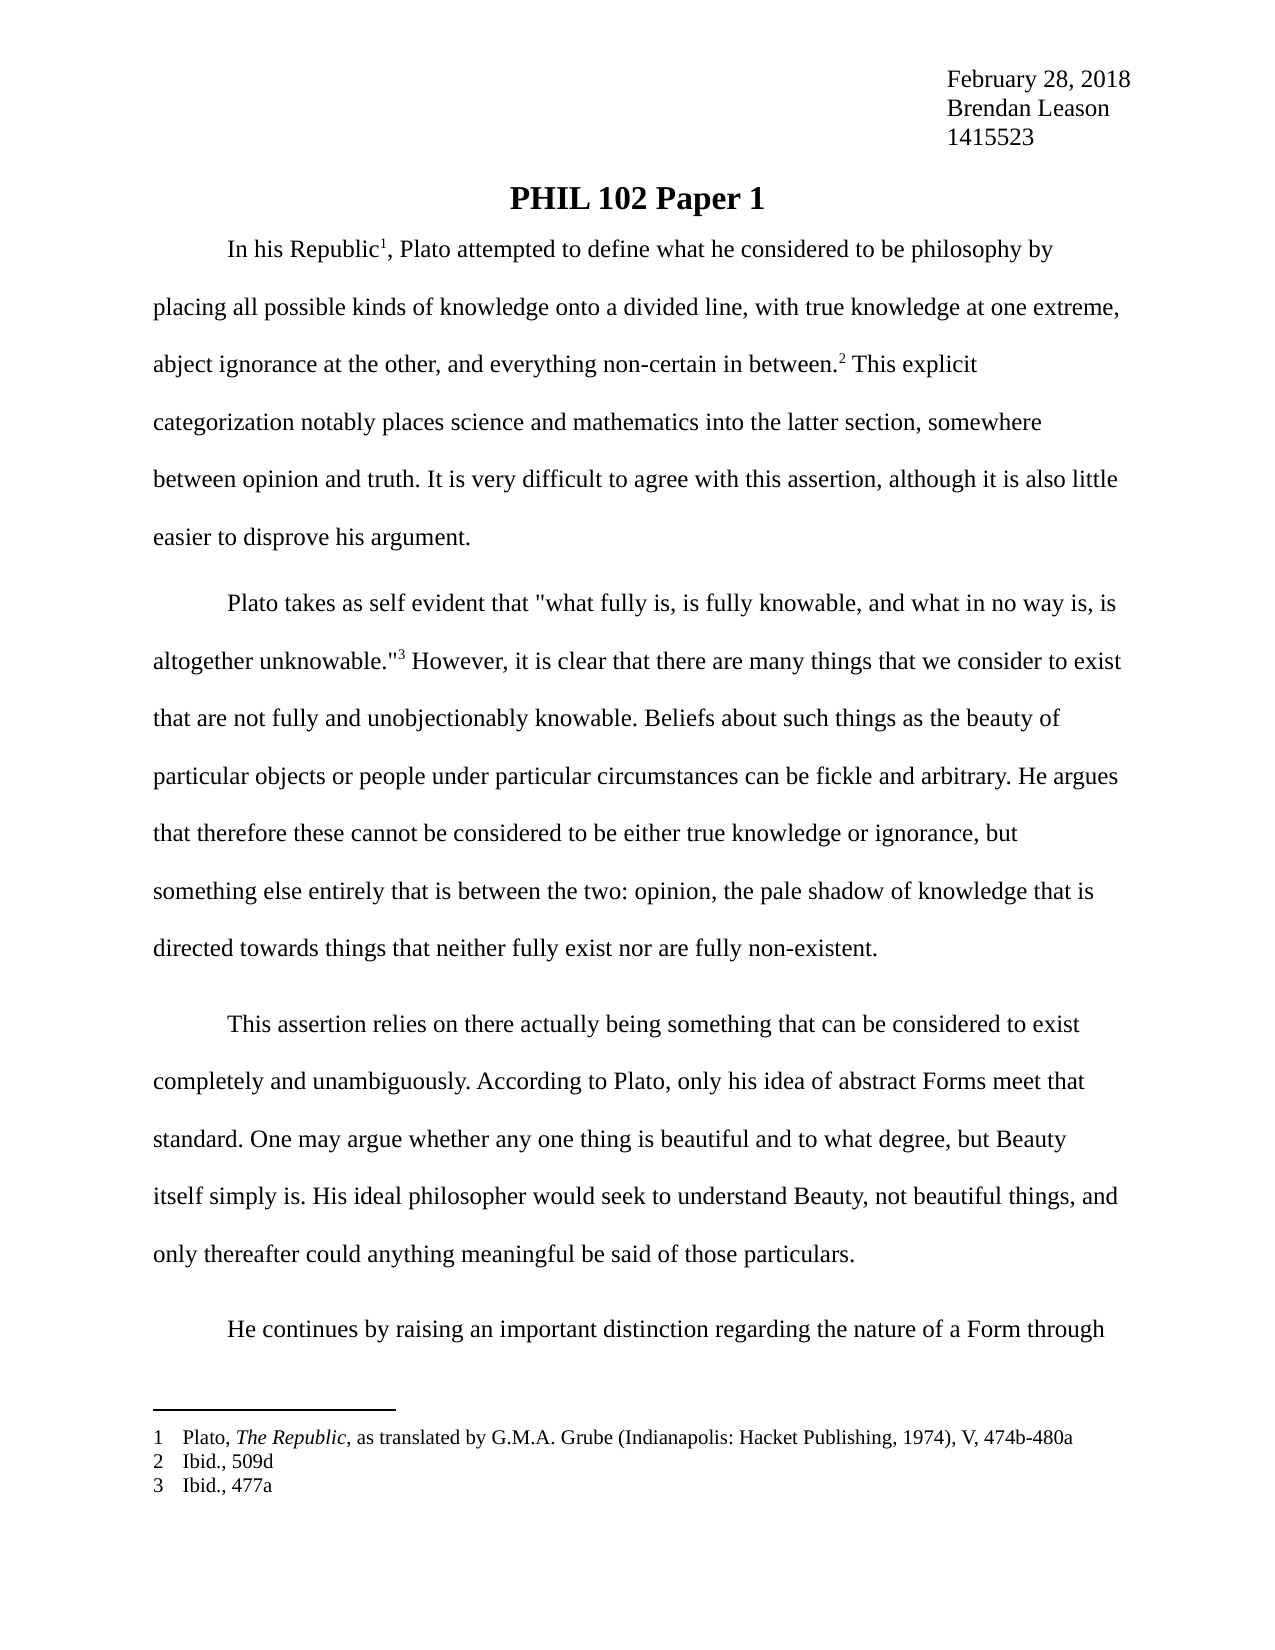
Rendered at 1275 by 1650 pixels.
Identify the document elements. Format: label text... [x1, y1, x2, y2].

text He continues by raising an important distinction regarding the nature of a Form through [153, 1314, 1122, 1343]
text Ibid., 477a [153, 1473, 1122, 1497]
text Plato, The Republic, as translated by G.M.A. Grube (Indianapolis: Hacket Publishing, 1974), V, 474b-480a [153, 1425, 1122, 1449]
text This assertion relies on there actually being something that can be considered to exist completely and unambiguously. According to Plato, only his idea of abstract Forms meet that standard. One may argue whether any one thing is beautiful and to what degree, but Beauty itself simply is. His ideal philosopher would seek to understand Beauty, not beautiful things, and only thereafter could anything meaningful be said of those particulars. [153, 1009, 1122, 1268]
subtitle PHIL 102 Paper 1 [153, 178, 1122, 216]
text In his Republic, Plato attempted to define what he considered to be philosophy by placing all possible kinds of knowledge onto a divided line, with true knowledge at one extreme, abject ignorance at the other, and everything non-certain in between. This explicit categorization notably places science and mathematics into the latter section, somewhere between opinion and truth. It is very difficult to agree with this assertion, although it is also little easier to disprove his argument. [153, 234, 1122, 551]
text Ibid., 509d [153, 1449, 1122, 1473]
text Plato takes as self evident that "what fully is, is fully knowable, and what in no way is, is altogether unknowable." However, it is clear that there are many things that we consider to exist that are not fully and unobjectionably knowable. Beliefs about such things as the beauty of particular objects or people under particular circumstances can be fickle and arbitrary. He argues that therefore these cannot be considered to be either true knowledge or ignorance, but something else entirely that is between the two: opinion, the pale shadow of knowledge that is directed towards things that neither fully exist nor are fully non-existent. [153, 588, 1122, 962]
